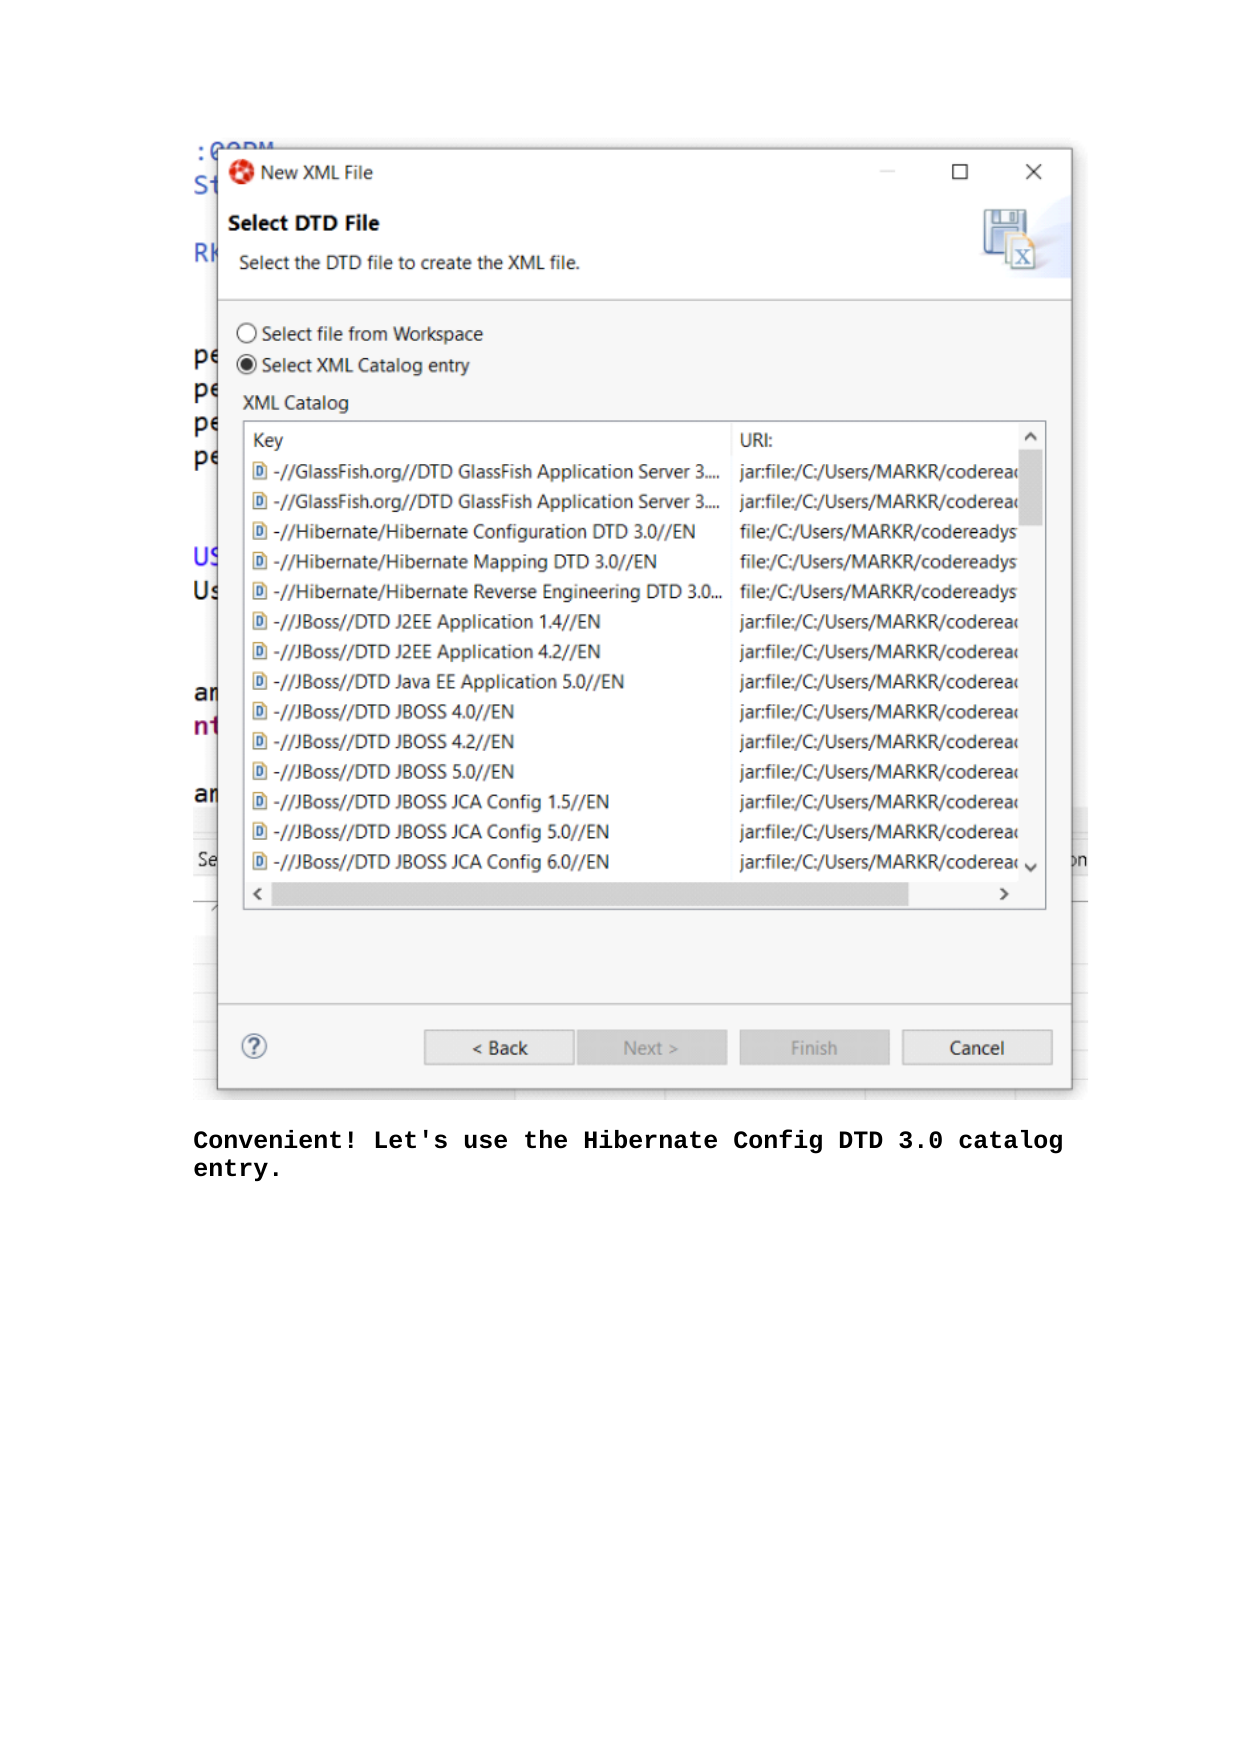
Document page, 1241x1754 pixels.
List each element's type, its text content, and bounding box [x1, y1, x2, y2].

text Convenient! Let's use the Hibernate Config DTD 3.0 catalog entry. [193, 1127, 1122, 1184]
